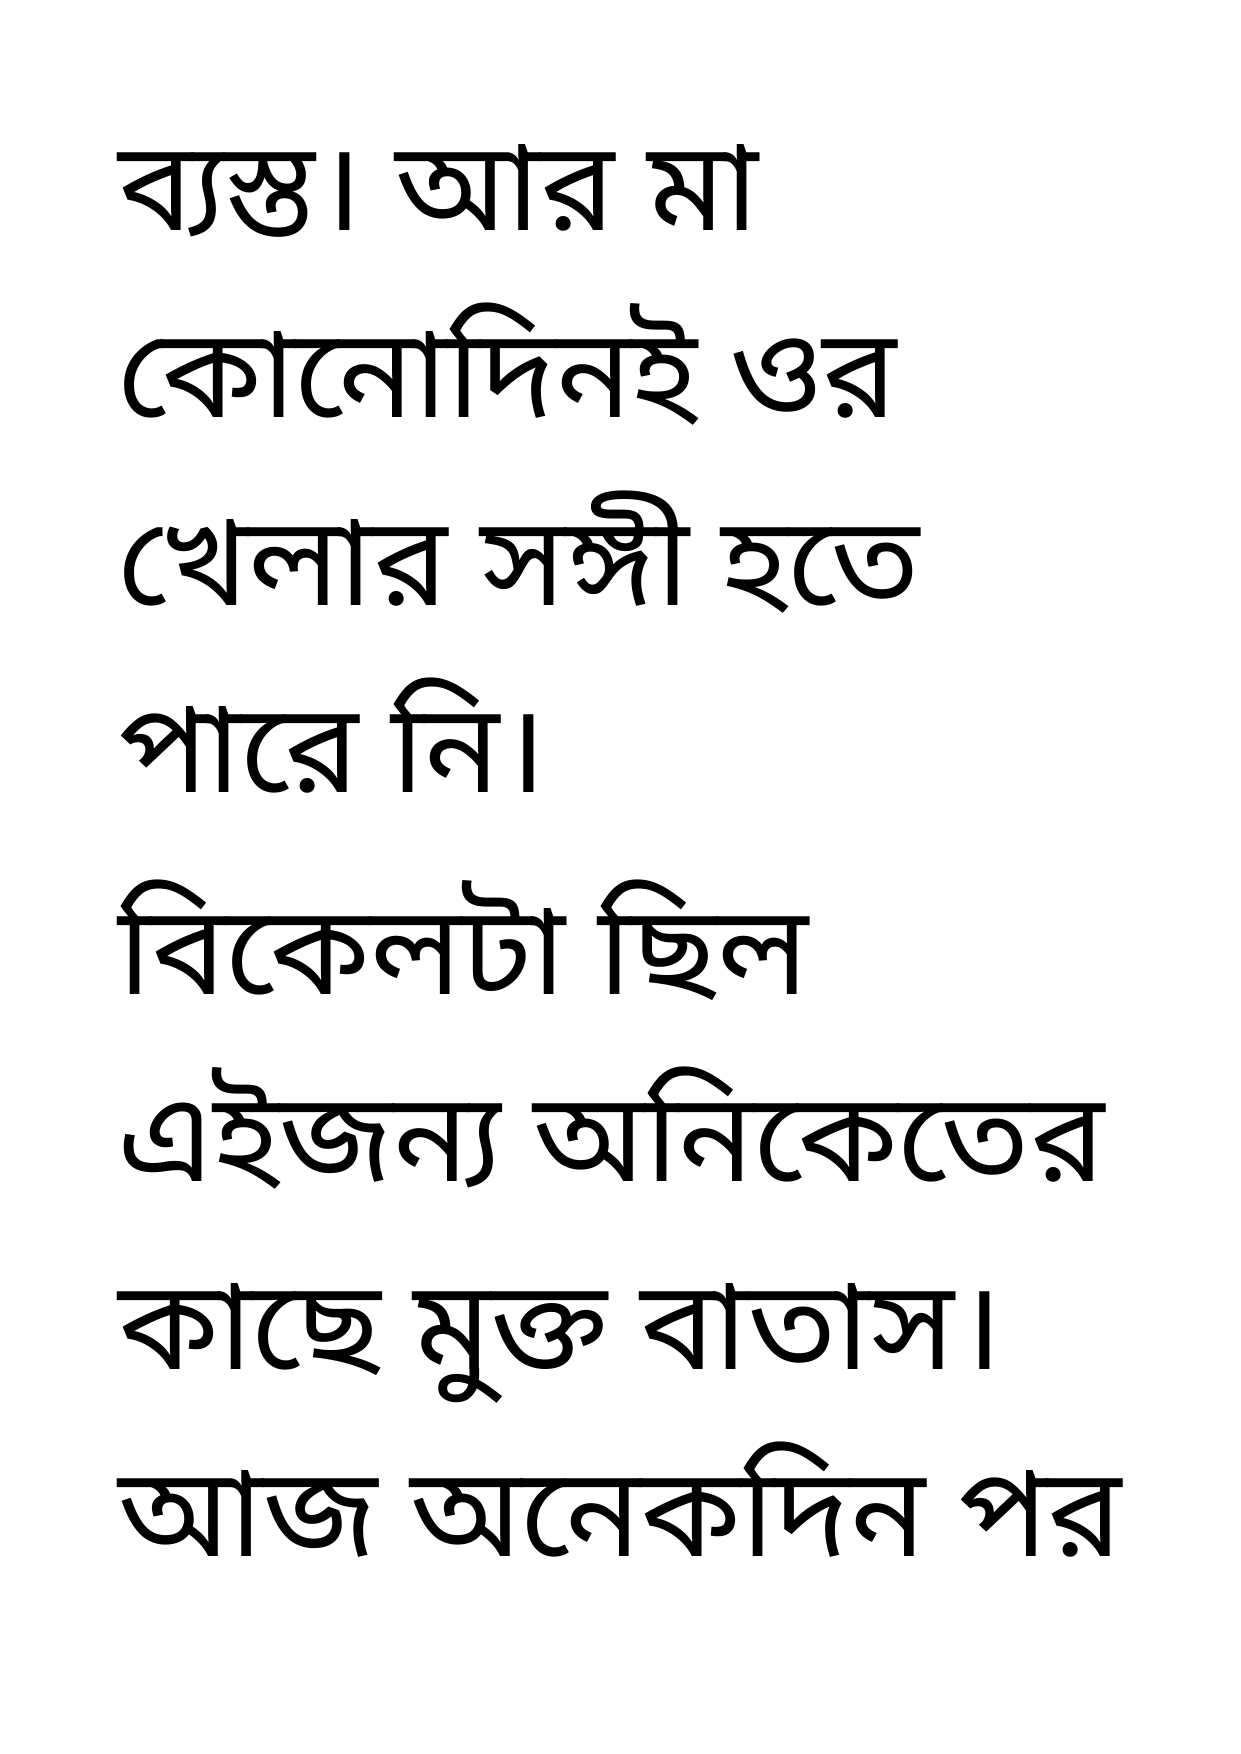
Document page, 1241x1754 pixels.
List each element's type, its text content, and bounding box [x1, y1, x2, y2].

text বিকেলটা ছিল এইজন্য অনিকেতের কাছে মুক্ত বাতাস। আজ অনেকদিন পর [118, 882, 1122, 1607]
text ব্যস্ত। আর মা কোনোদিনই ওর খেলার সঙ্গী হতে পারে নি। [118, 118, 1122, 843]
